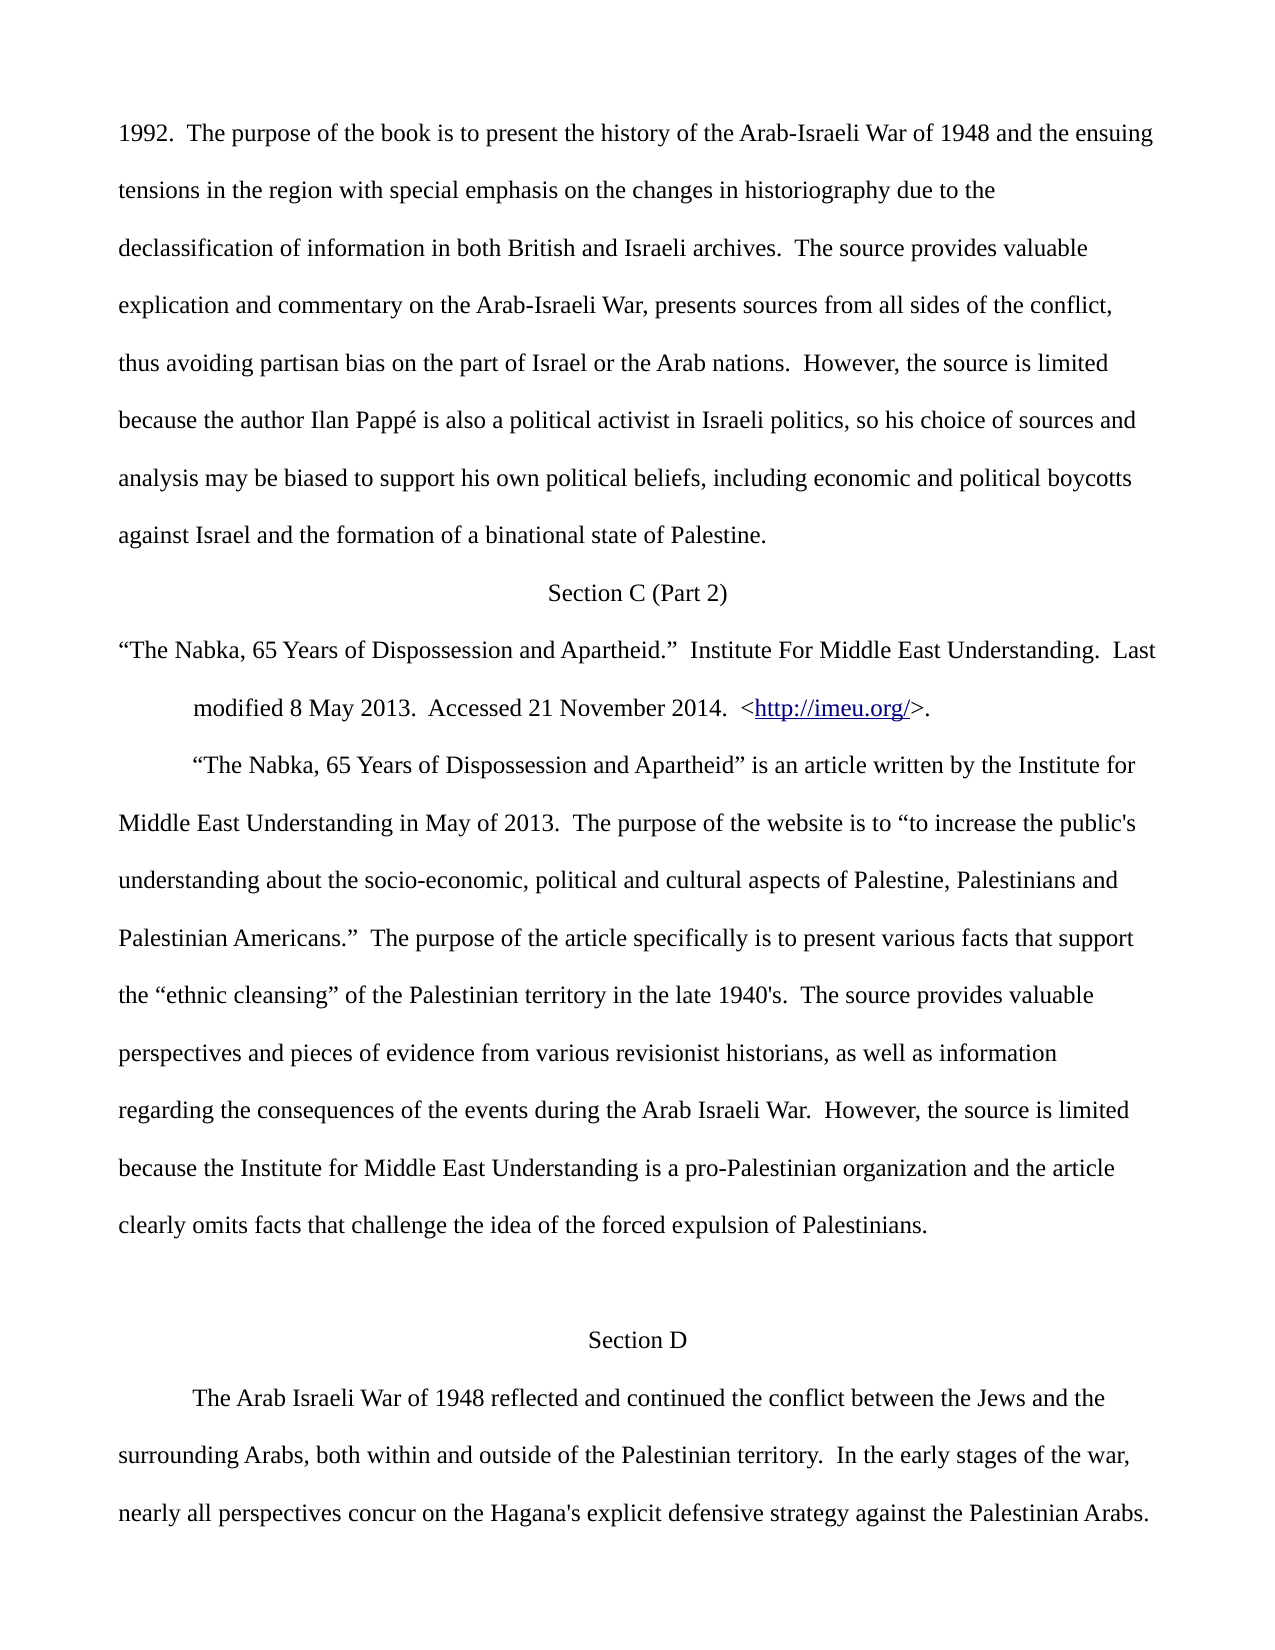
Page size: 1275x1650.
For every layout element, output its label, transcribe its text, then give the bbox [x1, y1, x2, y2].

text Section C (Part 2) [118, 578, 1157, 607]
text “The Nabka, 65 Years of Dispossession and Apartheid” is an article written by the Institute for Middle East Understanding in May of 2013. The purpose of the website is to “to increase the public's understanding about the socio-economic, political and cultural aspects of Palestine, Palestinians and Palestinian Americans.” The purpose of the article specifically is to present various facts that support the “ethnic cleansing” of the Palestinian territory in the late 1940's. The source provides valuable perspectives and pieces of evidence from various revisionist historians, as well as information regarding the consequences of the events during the Arab Israeli War. However, the source is limited because the Institute for Middle East Understanding is a pro-Palestinian organization and the article clearly omits facts that challenge the idea of the forced expulsion of Palestinians. [118, 751, 1157, 1239]
text “The Nabka, 65 Years of Dispossession and Apartheid.” Institute For Middle East Understanding. Last modified 8 May 2013. Accessed 21 November 2014. <http://imeu.org/>. [118, 636, 1157, 722]
text Section D [118, 1326, 1157, 1354]
text The Arab Israeli War of 1948 reflected and continued the conflict between the Jews and the surrounding Arabs, both within and outside of the Palestinian territory. In the early stages of the war, nearly all perspectives concur on the Hagana's explicit defensive strategy against the Palestinian Arabs. [118, 1383, 1157, 1527]
text 1992. The purpose of the book is to present the history of the Arab-Israeli War of 1948 and the ensuing tensions in the region with special emphasis on the changes in historiography due to the declassification of information in both British and Israeli archives. The source provides valuable explication and commentary on the Arab-Israeli War, presents sources from all sides of the conflict, thus avoiding partisan bias on the part of Israel or the Arab nations. However, the source is limited because the author Ilan Pappé is also a political activist in Israeli politics, so his choice of sources and analysis may be biased to support his own political beliefs, including economic and political boycotts against Israel and the formation of a binational state of Palestine. [118, 118, 1157, 549]
